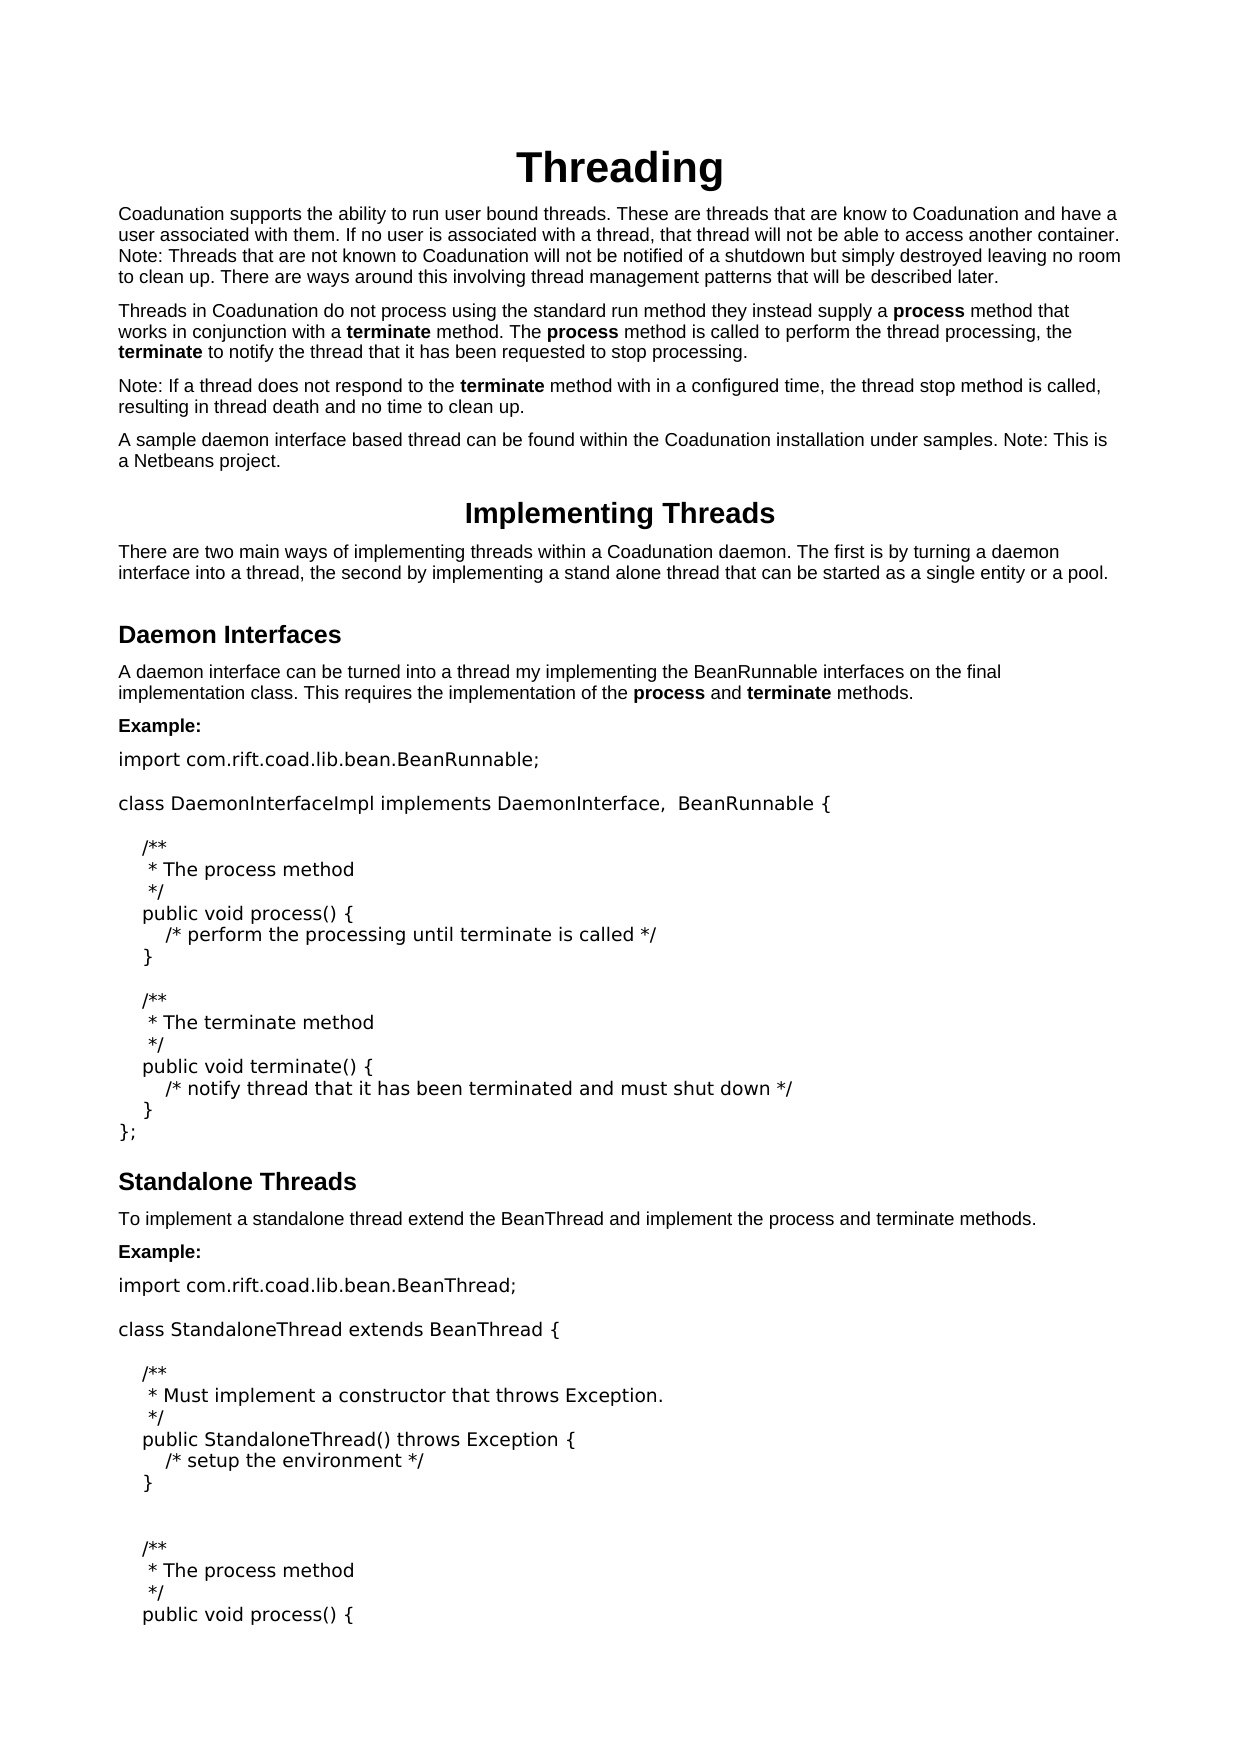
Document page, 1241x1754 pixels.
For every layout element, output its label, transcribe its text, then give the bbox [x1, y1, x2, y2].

text public void process() { [118, 902, 1122, 924]
text Coadunation supports the ability to run user bound threads. These are threads that are know to Coadunation and have a user associated with them. If no user is associated with a thread, that thread will not be able to access another container. Note: Threads that are not known to Coadunation will not be notified of a shutdown but simply destroyed leaving no room to clean up. There are ways around this involving thread management patterns that will be described later. [118, 204, 1122, 288]
text A daemon interface can be turned into a thread my implementing the BeanRunnable interfaces on the final implementation class. This requires the implementation of the process and terminate methods. [118, 662, 1122, 703]
text import com.rift.coad.lib.bean.BeanRunnable; [118, 749, 1122, 771]
text /** [118, 1363, 1122, 1385]
text /** [118, 837, 1122, 859]
text * The process method [118, 1560, 1122, 1582]
text } [118, 1472, 1122, 1494]
subtitle Threading [118, 143, 1122, 191]
text /* notify thread that it has been terminated and must shut down */ [118, 1077, 1122, 1099]
text class DaemonInterfaceImpl implements DaemonInterface, BeanRunnable { [118, 793, 1122, 815]
text }; [118, 1121, 1122, 1143]
text */ [118, 881, 1122, 902]
text } [118, 946, 1122, 968]
text * Must implement a constructor that throws Exception. [118, 1385, 1122, 1407]
subtitle Daemon Interfaces [118, 621, 1122, 649]
text */ [118, 1582, 1122, 1603]
text To implement a standalone thread extend the BeanThread and implement the process and terminate methods. [118, 1208, 1122, 1229]
text class StandaloneThread extends BeanThread { [118, 1319, 1122, 1341]
text /* perform the processing until terminate is called */ [118, 924, 1122, 946]
text */ [118, 1034, 1122, 1056]
text Threads in Coadunation do not process using the standard run method they instead supply a process method that works in conjunction with a terminate method. The process method is called to perform the thread processing, the terminate to notify the thread that it has been requested to stop processing. [118, 300, 1122, 363]
text * The terminate method [118, 1012, 1122, 1034]
text /* setup the environment */ [118, 1450, 1122, 1472]
text import com.rift.coad.lib.bean.BeanThread; [118, 1275, 1122, 1297]
text /** [118, 990, 1122, 1012]
text Example: [118, 1242, 1122, 1263]
text * The process method [118, 859, 1122, 881]
text Example: [118, 716, 1122, 737]
text There are two main ways of implementing threads within a Coadunation daemon. The first is by turning a daemon interface into a thread, the second by implementing a stand alone thread that can be started as a single entity or a pool. [118, 542, 1122, 584]
text /** [118, 1538, 1122, 1560]
text public StandaloneThread() throws Exception { [118, 1428, 1122, 1450]
subtitle Implementing Threads [118, 497, 1122, 529]
text A sample daemon interface based thread can be found within the Coadunation installation under samples. Note: This is a Netbeans project. [118, 430, 1122, 472]
text Note: If a thread does not respond to the terminate method with in a configured time, the thread stop method is called, resulting in thread death and no time to clean up. [118, 375, 1122, 417]
text */ [118, 1407, 1122, 1428]
text public void process() { [118, 1603, 1122, 1625]
text public void terminate() { [118, 1056, 1122, 1077]
text } [118, 1099, 1122, 1121]
subtitle Standalone Threads [118, 1168, 1122, 1196]
